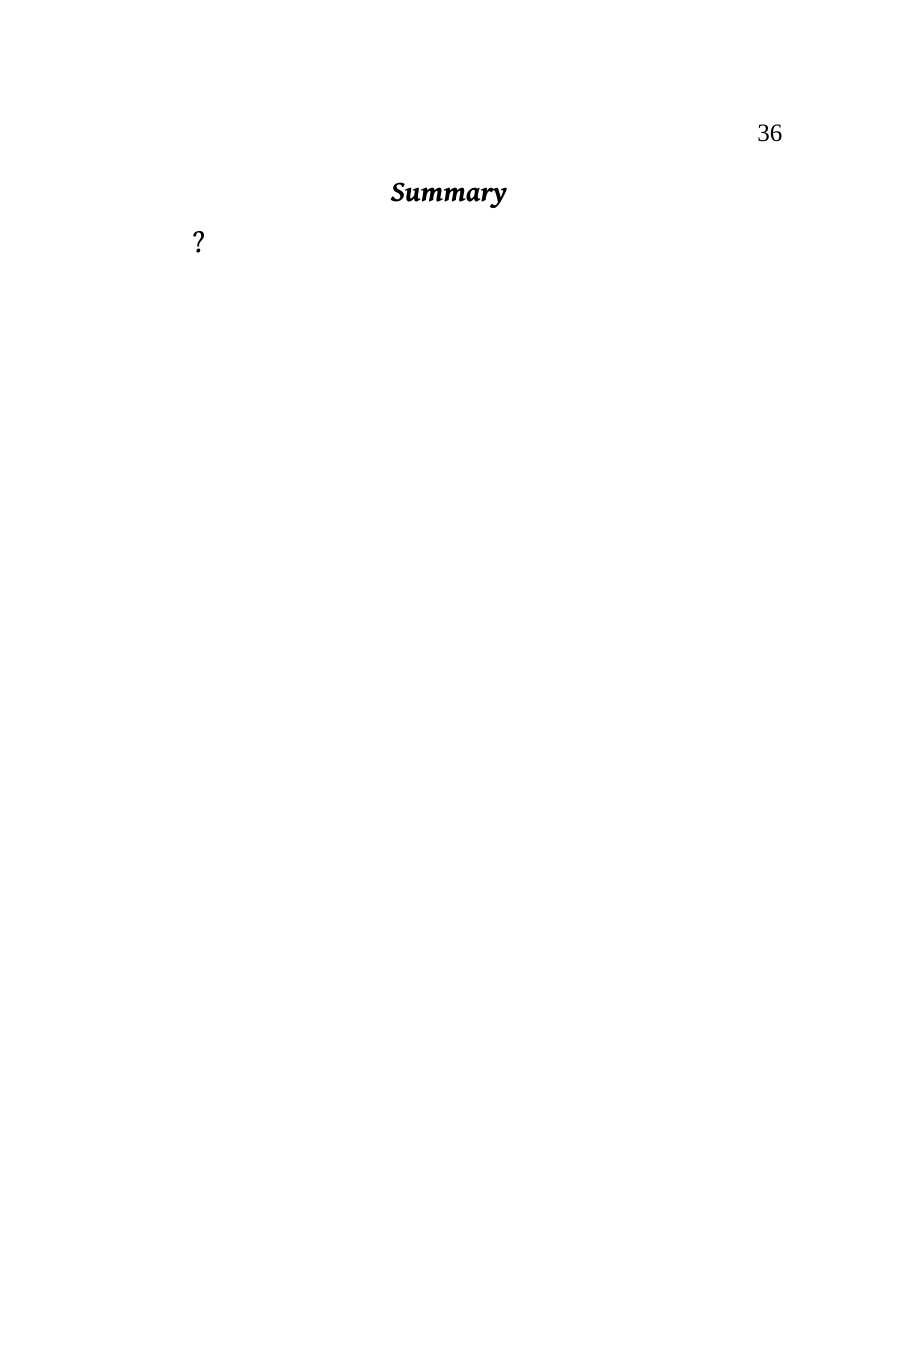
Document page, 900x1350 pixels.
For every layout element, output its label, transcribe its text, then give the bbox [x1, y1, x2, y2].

text Summary [118, 176, 782, 210]
text ? [118, 227, 782, 261]
